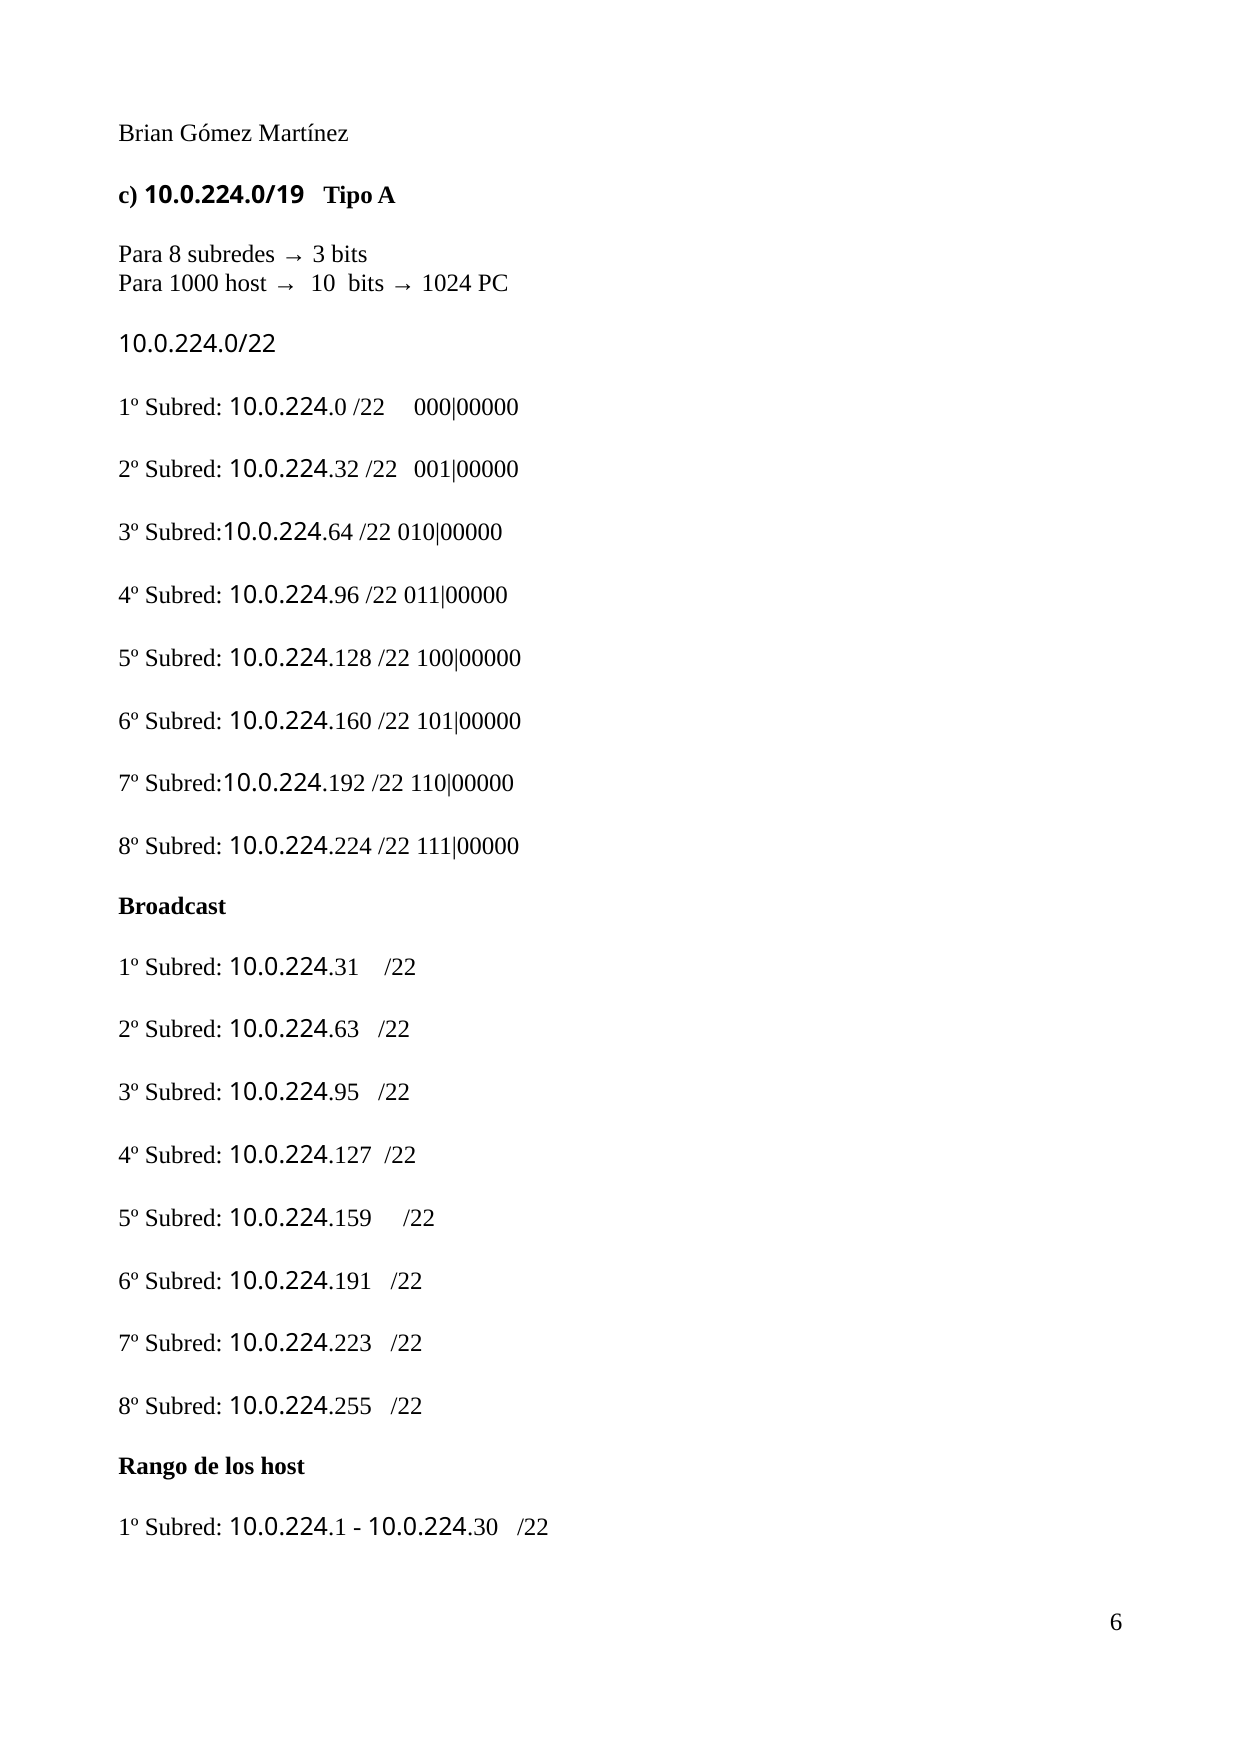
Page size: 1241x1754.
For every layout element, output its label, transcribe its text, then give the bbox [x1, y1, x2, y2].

text 2º Subred: 10.0.224.63 /22 [118, 1011, 1122, 1045]
text 2º Subred: 10.0.224.32 /22 001|00000 [118, 451, 1122, 485]
text Para 1000 host → 10 bits → 1024 PC [118, 268, 1122, 297]
text 8º Subred: 10.0.224.224 /22 111|00000 [118, 828, 1122, 862]
text Para 8 subredes → 3 bits [118, 239, 1122, 268]
text 3º Subred:10.0.224.64 /22 010|00000 [118, 514, 1122, 548]
text 4º Subred: 10.0.224.96 /22 011|00000 [118, 577, 1122, 611]
text 1º Subred: 10.0.224.31 /22 [118, 948, 1122, 982]
text 10.0.224.0/22 [118, 325, 1122, 359]
text 5º Subred: 10.0.224.128 /22 100|00000 [118, 639, 1122, 673]
text 1º Subred: 10.0.224.0 /22 000|00000 [118, 388, 1122, 422]
text c) 10.0.224.0/19 Tipo A [118, 176, 1122, 210]
text 5º Subred: 10.0.224.159 /22 [118, 1199, 1122, 1233]
text 8º Subred: 10.0.224.255 /22 [118, 1388, 1122, 1422]
text Rango de los host [118, 1451, 1122, 1479]
text 7º Subred:10.0.224.192 /22 110|00000 [118, 765, 1122, 799]
text 7º Subred: 10.0.224.223 /22 [118, 1325, 1122, 1359]
text 1º Subred: 10.0.224.1 - 10.0.224.30 /22 [118, 1508, 1122, 1542]
text 6º Subred: 10.0.224.191 /22 [118, 1262, 1122, 1296]
text Broadcast [118, 891, 1122, 919]
text 3º Subred: 10.0.224.95 /22 [118, 1074, 1122, 1108]
text 6º Subred: 10.0.224.160 /22 101|00000 [118, 702, 1122, 736]
text 4º Subred: 10.0.224.127 /22 [118, 1137, 1122, 1171]
